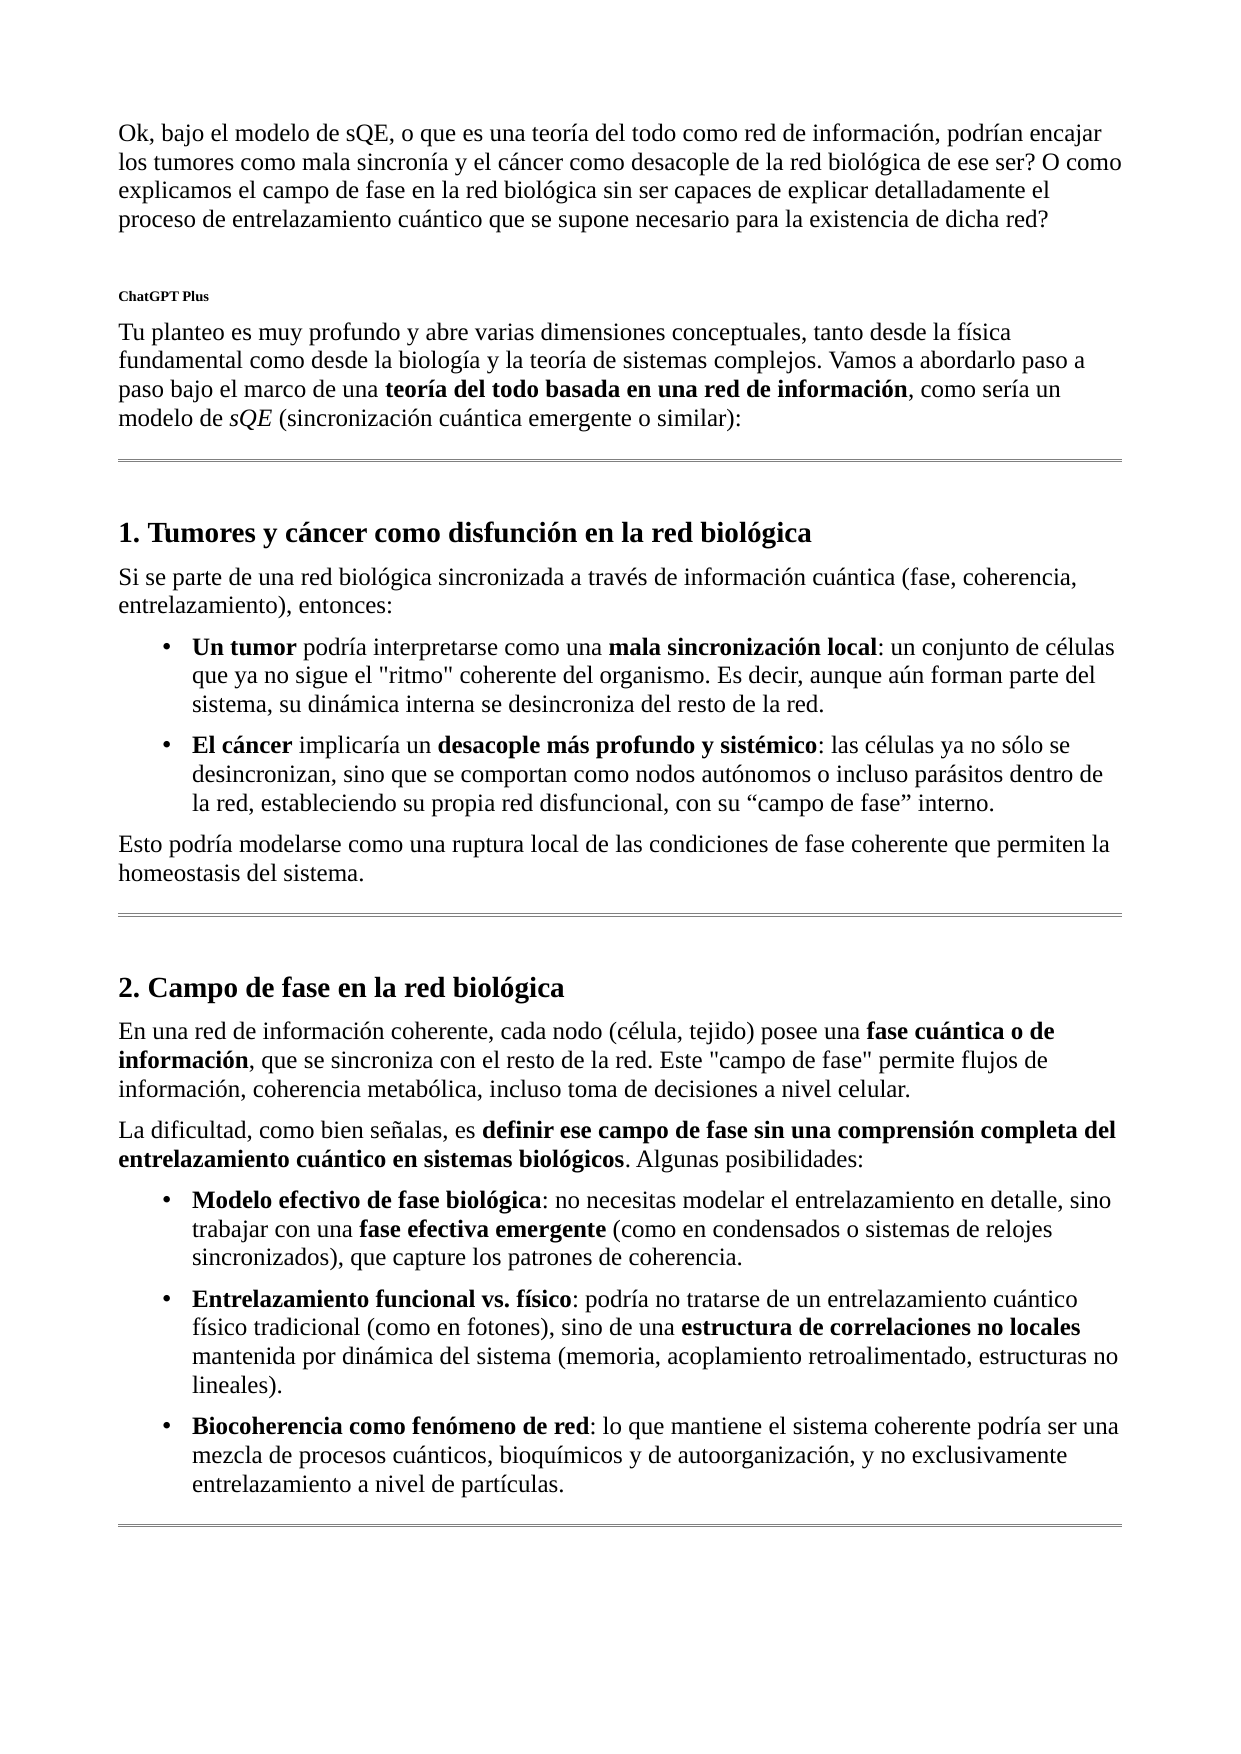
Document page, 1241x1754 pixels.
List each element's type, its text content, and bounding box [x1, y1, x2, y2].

subtitle 2. Campo de fase en la red biológica [118, 970, 1122, 1004]
text Esto podría modelarse como una ruptura local de las condiciones de fase coherente que permiten la homeostasis del sistema. [118, 829, 1122, 887]
list Biocoherencia como fenómeno de red: lo que mantiene el sistema coherente podría ser una mezcla de procesos cuánticos, bioquímicos y de autoorganización, y no exclusivamente entrelazamiento a nivel de partículas. [162, 1411, 1122, 1497]
list Entrelazamiento funcional vs. físico: podría no tratarse de un entrelazamiento cuántico físico tradicional (como en fotones), sino de una estructura de correlaciones no locales mantenida por dinámica del sistema (memoria, acoplamiento retroalimentado, estructuras no lineales). [162, 1284, 1122, 1399]
list Modelo efectivo de fase biológica: no necesitas modelar el entrelazamiento en detalle, sino trabajar con una fase efectiva emergente (como en condensados o sistemas de relojes sincronizados), que capture los patrones de coherencia. [162, 1185, 1122, 1271]
text La dificultad, como bien señalas, es definir ese campo de fase sin una comprensión completa del entrelazamiento cuántico en sistemas biológicos. Algunas posibilidades: [118, 1115, 1122, 1172]
subtitle ChatGPT Plus [118, 288, 1122, 304]
list El cáncer implicaría un desacople más profundo y sistémico: las células ya no sólo se desincronizan, sino que se comportan como nodos autónomos o incluso parásitos dentro de la red, estableciendo su propia red disfuncional, con su “campo de fase” interno. [162, 730, 1122, 817]
subtitle 1. Tumores y cáncer como disfunción en la red biológica [118, 516, 1122, 549]
text Tu planteo es muy profundo y abre varias dimensiones conceptuales, tanto desde la física fundamental como desde la biología y la teoría de sistemas complejos. Vamos a abordarlo paso a paso bajo el marco de una teoría del todo basada en una red de información, como sería un modelo de sQE (sincronización cuántica emergente o similar): [118, 317, 1122, 432]
text En una red de información coherente, cada nodo (célula, tejido) posee una fase cuántica o de información, que se sincroniza con el resto de la red. Este "campo de fase" permite flujos de información, coherencia metabólica, incluso toma de decisiones a nivel celular. [118, 1016, 1122, 1102]
text Ok, bajo el modelo de sQE, o que es una teoría del todo como red de información, podrían encajar los tumores como mala sincronía y el cáncer como desacople de la red biológica de ese ser? O como explicamos el campo de fase en la red biológica sin ser capaces de explicar detalladamente el proceso de entrelazamiento cuántico que se supone necesario para la existencia de dicha red? [118, 118, 1122, 233]
list Un tumor podría interpretarse como una mala sincronización local: un conjunto de células que ya no sigue el "ritmo" coherente del organismo. Es decir, aunque aún forman parte del sistema, su dinámica interna se desincroniza del resto de la red. [162, 632, 1122, 718]
text Si se parte de una red biológica sincronizada a través de información cuántica (fase, coherencia, entrelazamiento), entonces: [118, 562, 1122, 619]
